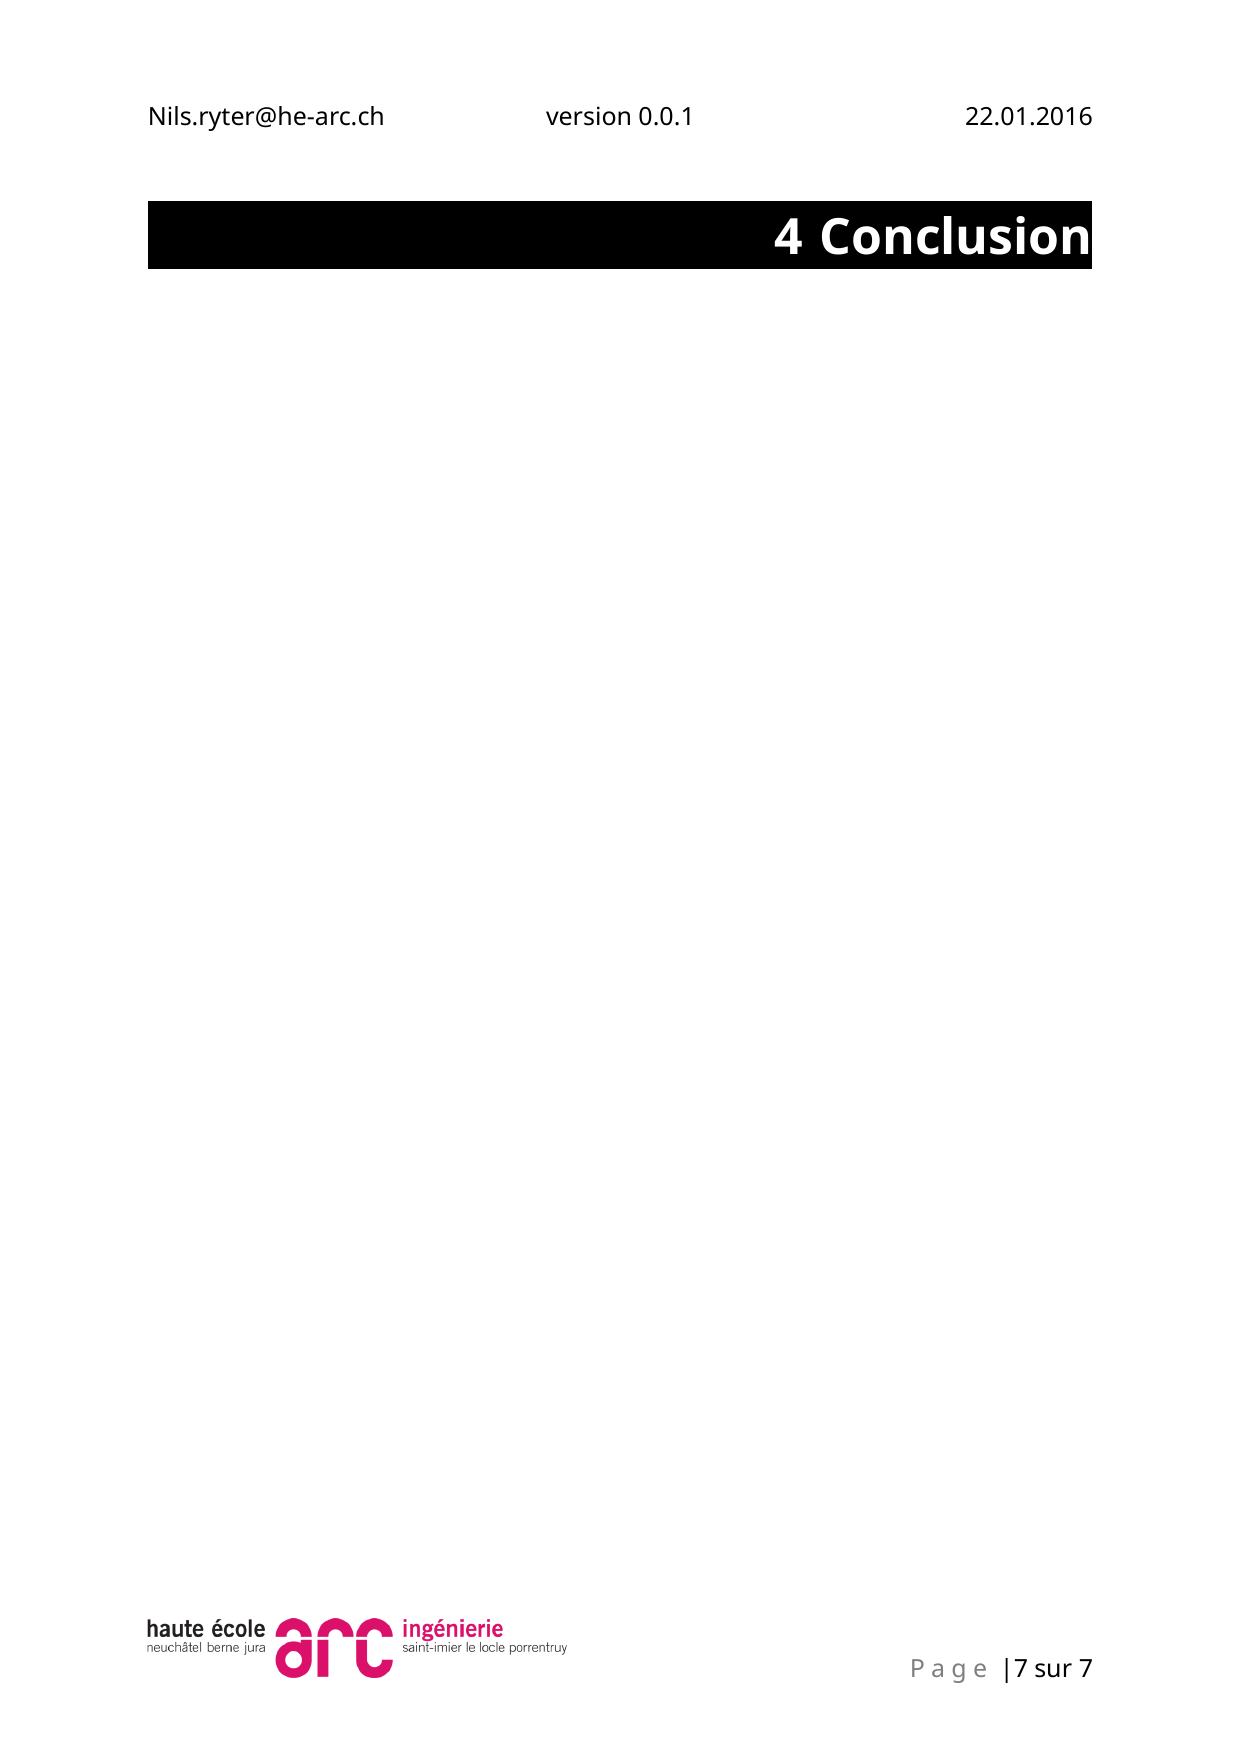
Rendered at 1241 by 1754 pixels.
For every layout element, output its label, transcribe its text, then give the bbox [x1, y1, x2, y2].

subtitle Conclusion [148, 201, 1092, 269]
picture [147, 1618, 567, 1678]
